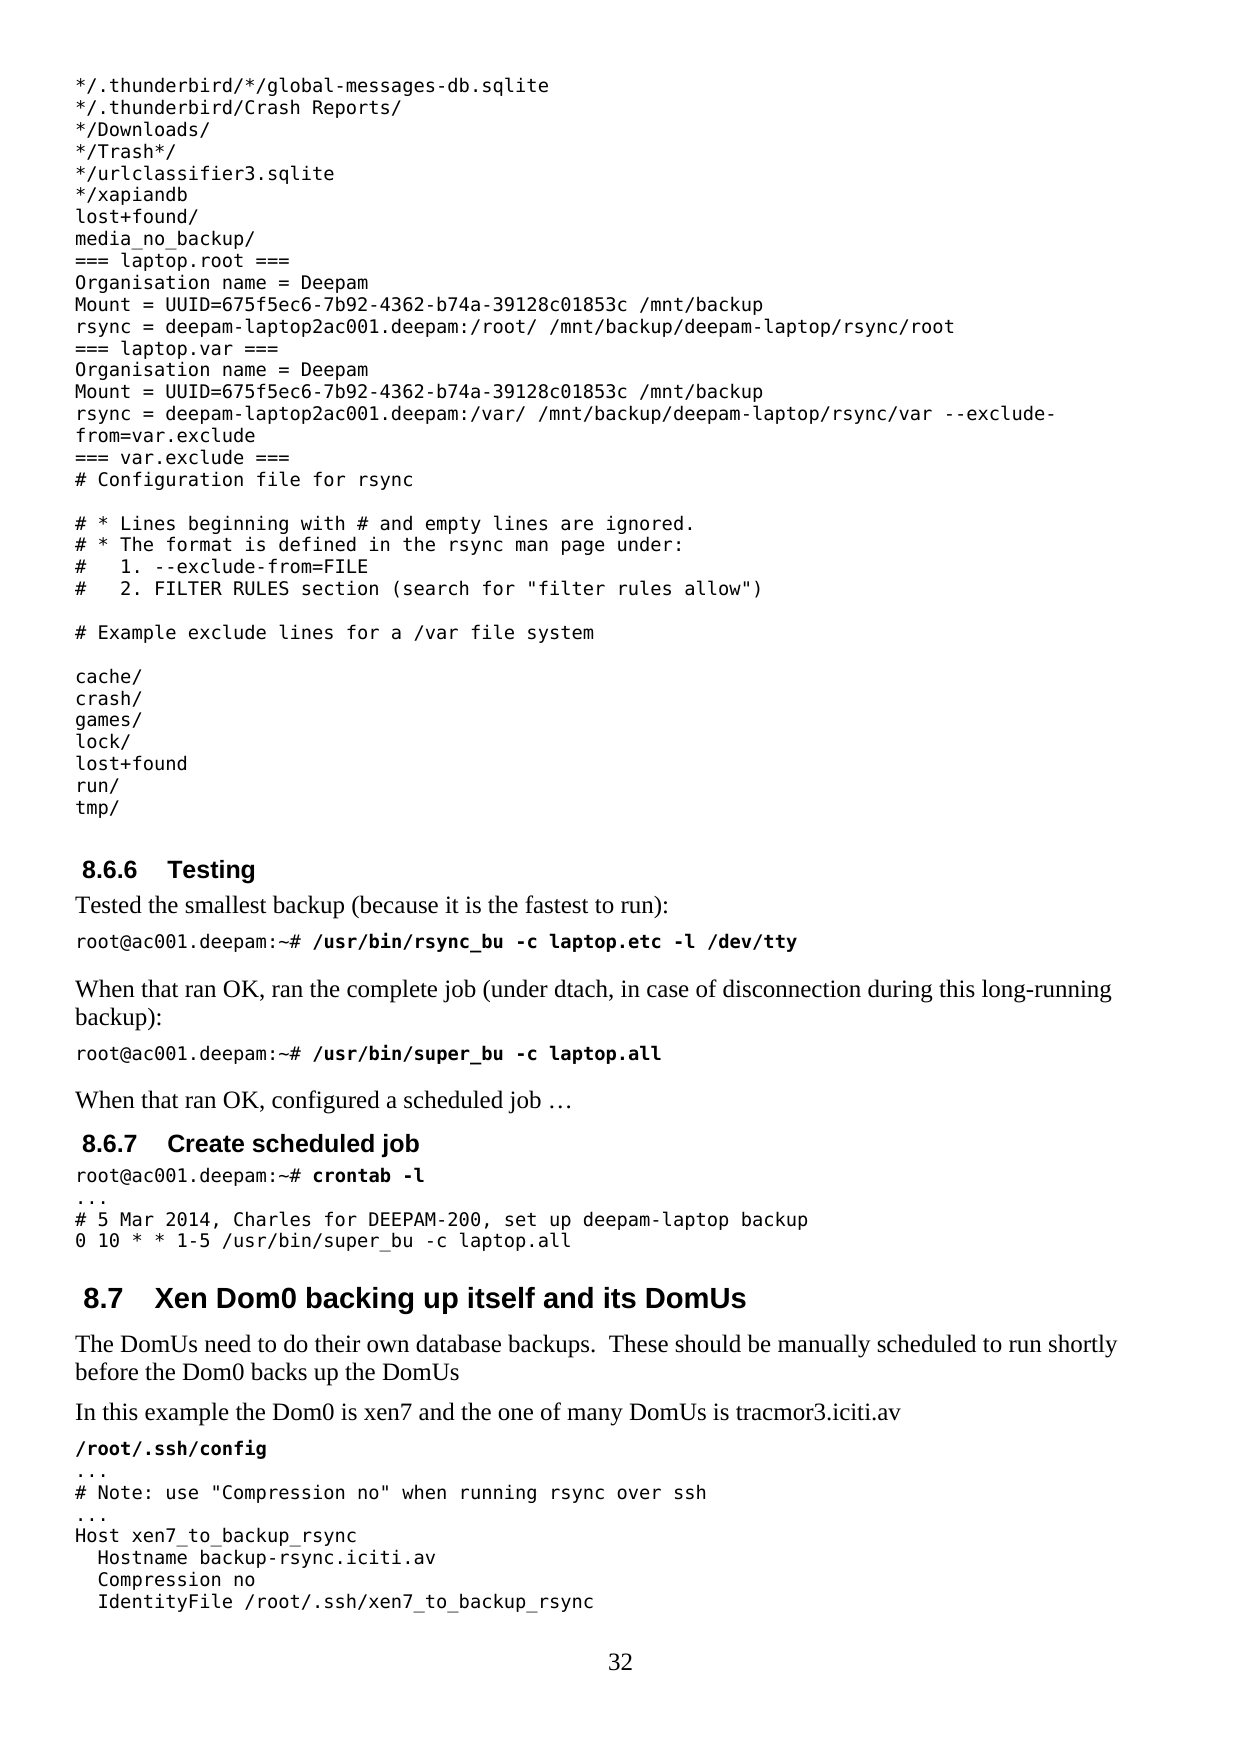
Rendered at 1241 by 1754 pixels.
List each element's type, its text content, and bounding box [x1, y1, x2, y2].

text Organisation name = Deepam [75, 272, 1166, 294]
text root@ac001.deepam:~# crontab -l [75, 1165, 1166, 1187]
text In this example the Dom0 is xen7 and the one of many DomUs is tracmor3.iciti.av [75, 1398, 1166, 1426]
text # 1. --exclude-from=FILE [75, 556, 1166, 578]
text */xapiandb [75, 184, 1166, 206]
text rsync = deepam-laptop2ac001.deepam:/root/ /mnt/backup/deepam-laptop/rsync/root [75, 316, 1166, 337]
text */urlclassifier3.sqlite [75, 162, 1166, 184]
text 0 10 * * 1-5 /usr/bin/super_bu -c laptop.all [75, 1230, 1166, 1252]
text run/ [75, 775, 1166, 797]
text IdentityFile /root/.ssh/xen7_to_backup_rsync [75, 1591, 1166, 1613]
text root@ac001.deepam:~# /usr/bin/rsync_bu -c laptop.etc -l /dev/tty [75, 931, 1166, 975]
text # Configuration file for rsync [75, 469, 1166, 491]
text === var.exclude === [75, 447, 1166, 469]
text cache/ [75, 666, 1166, 687]
text # * Lines beginning with # and empty lines are ignored. [75, 512, 1166, 534]
text ... [75, 1460, 1166, 1482]
text ... [75, 1504, 1166, 1526]
text Organisation name = Deepam [75, 359, 1166, 381]
text */.thunderbird/*/global-messages-db.sqlite [75, 75, 1166, 97]
subtitle Testing [75, 856, 1166, 883]
subtitle Create scheduled job [75, 1129, 1166, 1157]
text media_no_backup/ [75, 228, 1166, 250]
text crash/ [75, 687, 1166, 709]
text # Note: use "Compression no" when running rsync over ssh [75, 1482, 1166, 1504]
text Mount = UUID=675f5ec6-7b92-4362-b74a-39128c01853c /mnt/backup [75, 294, 1166, 316]
text # * The format is defined in the rsync man page under: [75, 534, 1166, 556]
text ... [75, 1187, 1166, 1208]
text # Example exclude lines for a /var file system [75, 622, 1166, 644]
text Hostname backup-rsync.iciti.av [75, 1547, 1166, 1569]
text */Downloads/ [75, 119, 1166, 141]
text # 5 Mar 2014, Charles for DEEPAM-200, set up deepam-laptop backup [75, 1208, 1166, 1230]
subtitle Xen Dom0 backing up itself and its DomUs [75, 1282, 1166, 1315]
text rsync = deepam-laptop2ac001.deepam:/var/ /mnt/backup/deepam-laptop/rsync/var --exclude-from=var.exclude [75, 403, 1166, 447]
text # 2. FILTER RULES section (search for "filter rules allow") [75, 578, 1166, 600]
text games/ [75, 709, 1166, 731]
text Mount = UUID=675f5ec6-7b92-4362-b74a-39128c01853c /mnt/backup [75, 381, 1166, 403]
text lost+found [75, 753, 1166, 775]
text lock/ [75, 731, 1166, 753]
text /root/.ssh/config [75, 1438, 1166, 1460]
text === laptop.var === [75, 337, 1166, 359]
text tmp/ [75, 797, 1166, 841]
text Compression no [75, 1569, 1166, 1591]
text Host xen7_to_backup_rsync [75, 1526, 1166, 1547]
text === laptop.root === [75, 250, 1166, 272]
text */.thunderbird/Crash Reports/ [75, 97, 1166, 119]
text When that ran OK, ran the complete job (under dtach, in case of disconnection during this long-running backup): [75, 975, 1166, 1030]
text Tested the smallest backup (because it is the fastest to run): [75, 891, 1166, 919]
text The DomUs need to do their own database backups. These should be manually scheduled to run shortly before the Dom0 backs up the DomUs [75, 1330, 1166, 1385]
text When that ran OK, configured a scheduled job … [75, 1087, 1166, 1114]
text lost+found/ [75, 206, 1166, 228]
text */Trash*/ [75, 141, 1166, 162]
text root@ac001.deepam:~# /usr/bin/super_bu -c laptop.all [75, 1043, 1166, 1087]
